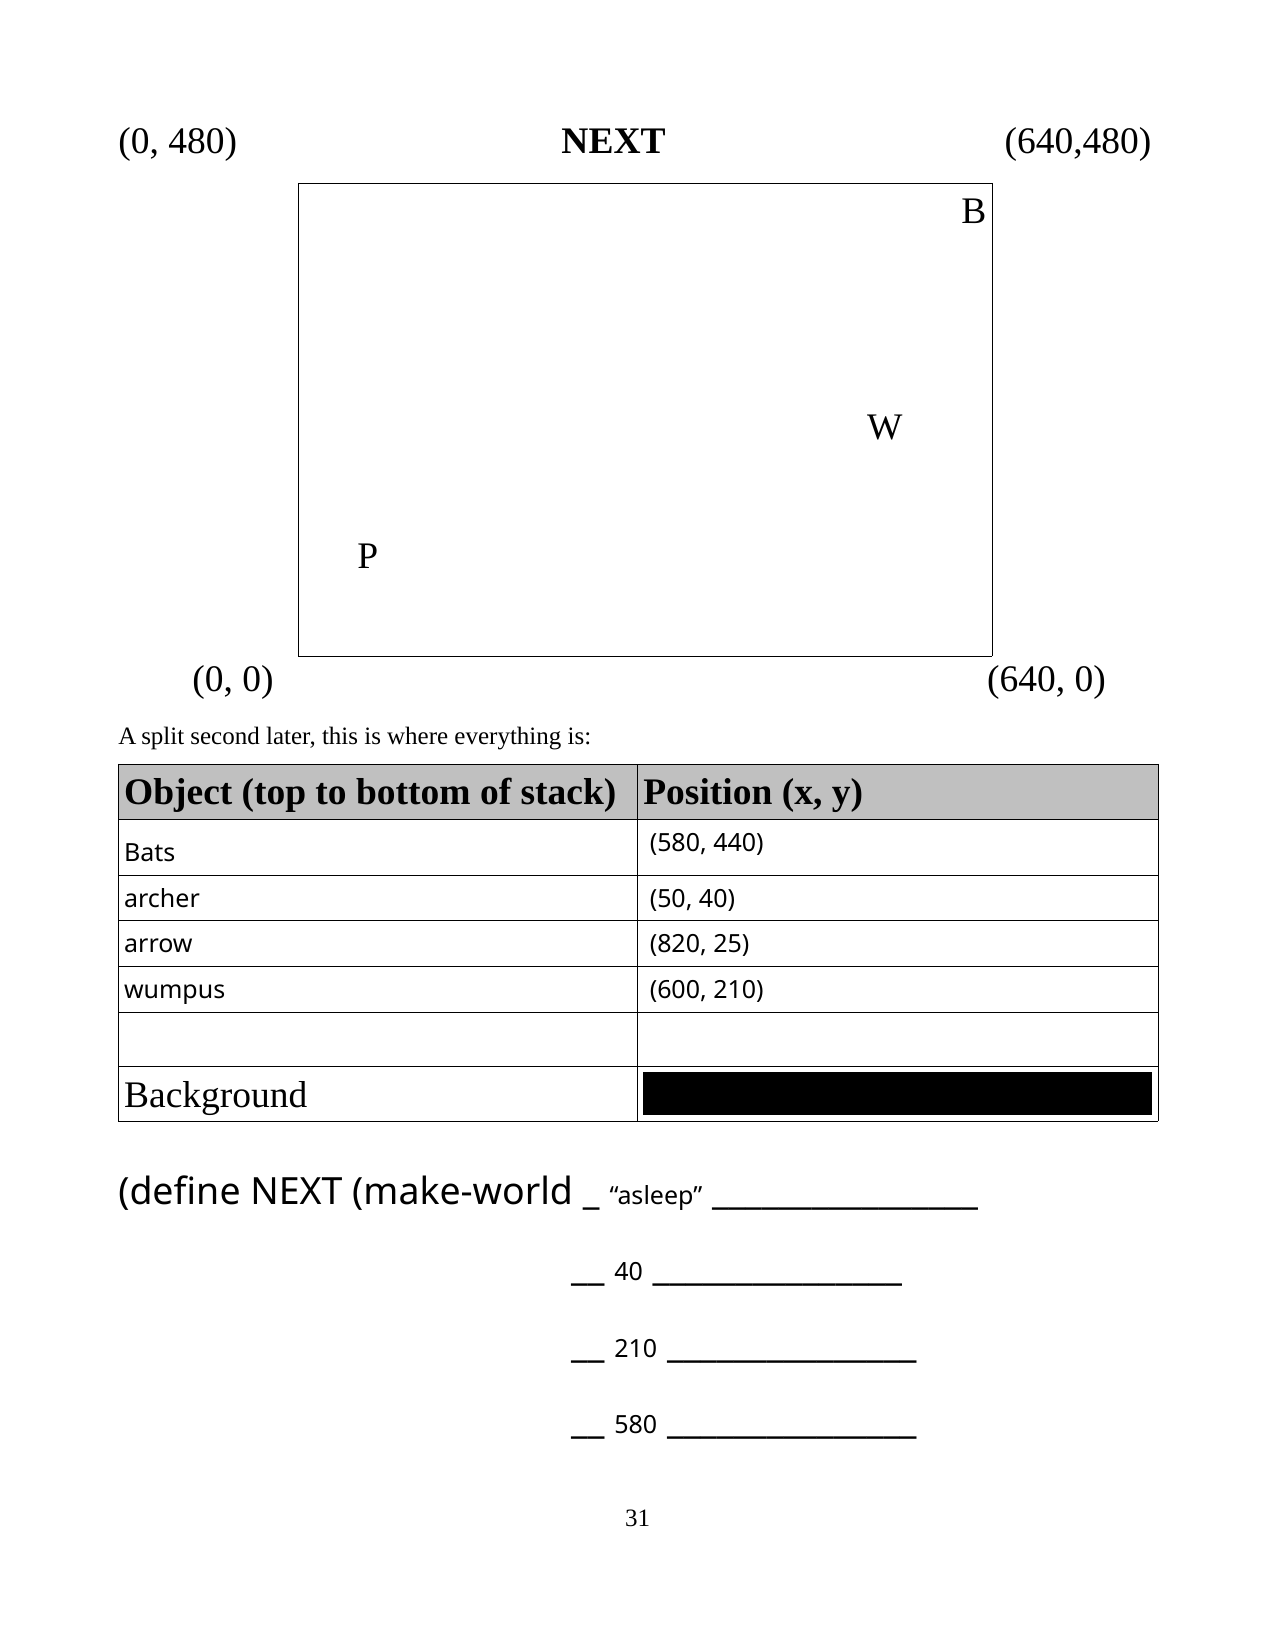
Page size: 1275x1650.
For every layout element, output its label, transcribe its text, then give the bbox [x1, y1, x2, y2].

table_cell Background [119, 1067, 637, 1121]
table_header Object (top to bottom of stack) [119, 765, 637, 819]
text __ 580 _______________ [118, 1394, 1157, 1445]
text (0, 0) (640, 0) [118, 656, 1157, 699]
table_cell [638, 1013, 1158, 1066]
table_cell wumpus [119, 967, 637, 1012]
table_header B W P [299, 184, 992, 656]
text A split second later, this is where everything is: [118, 721, 1157, 749]
text (0, 480) NEXT (640,480) [118, 118, 1157, 161]
table_cell (820, 25) [638, 921, 1158, 966]
table_cell [638, 1067, 1158, 1121]
text __ 40 _______________ [118, 1241, 1157, 1292]
table_cell archer [119, 876, 637, 920]
text (define NEXT (make-world _ “asleep” ________________ [118, 1164, 1157, 1215]
table_cell (580, 440) [638, 820, 1158, 875]
table_cell (600, 210) [638, 967, 1158, 1012]
table_header Position (x, y) [638, 765, 1158, 819]
table_cell arrow [119, 921, 637, 966]
table_cell Bats [119, 820, 637, 875]
table_cell (50, 40) [638, 876, 1158, 920]
text __ 210 _______________ [118, 1317, 1157, 1368]
table_cell [119, 1013, 637, 1066]
